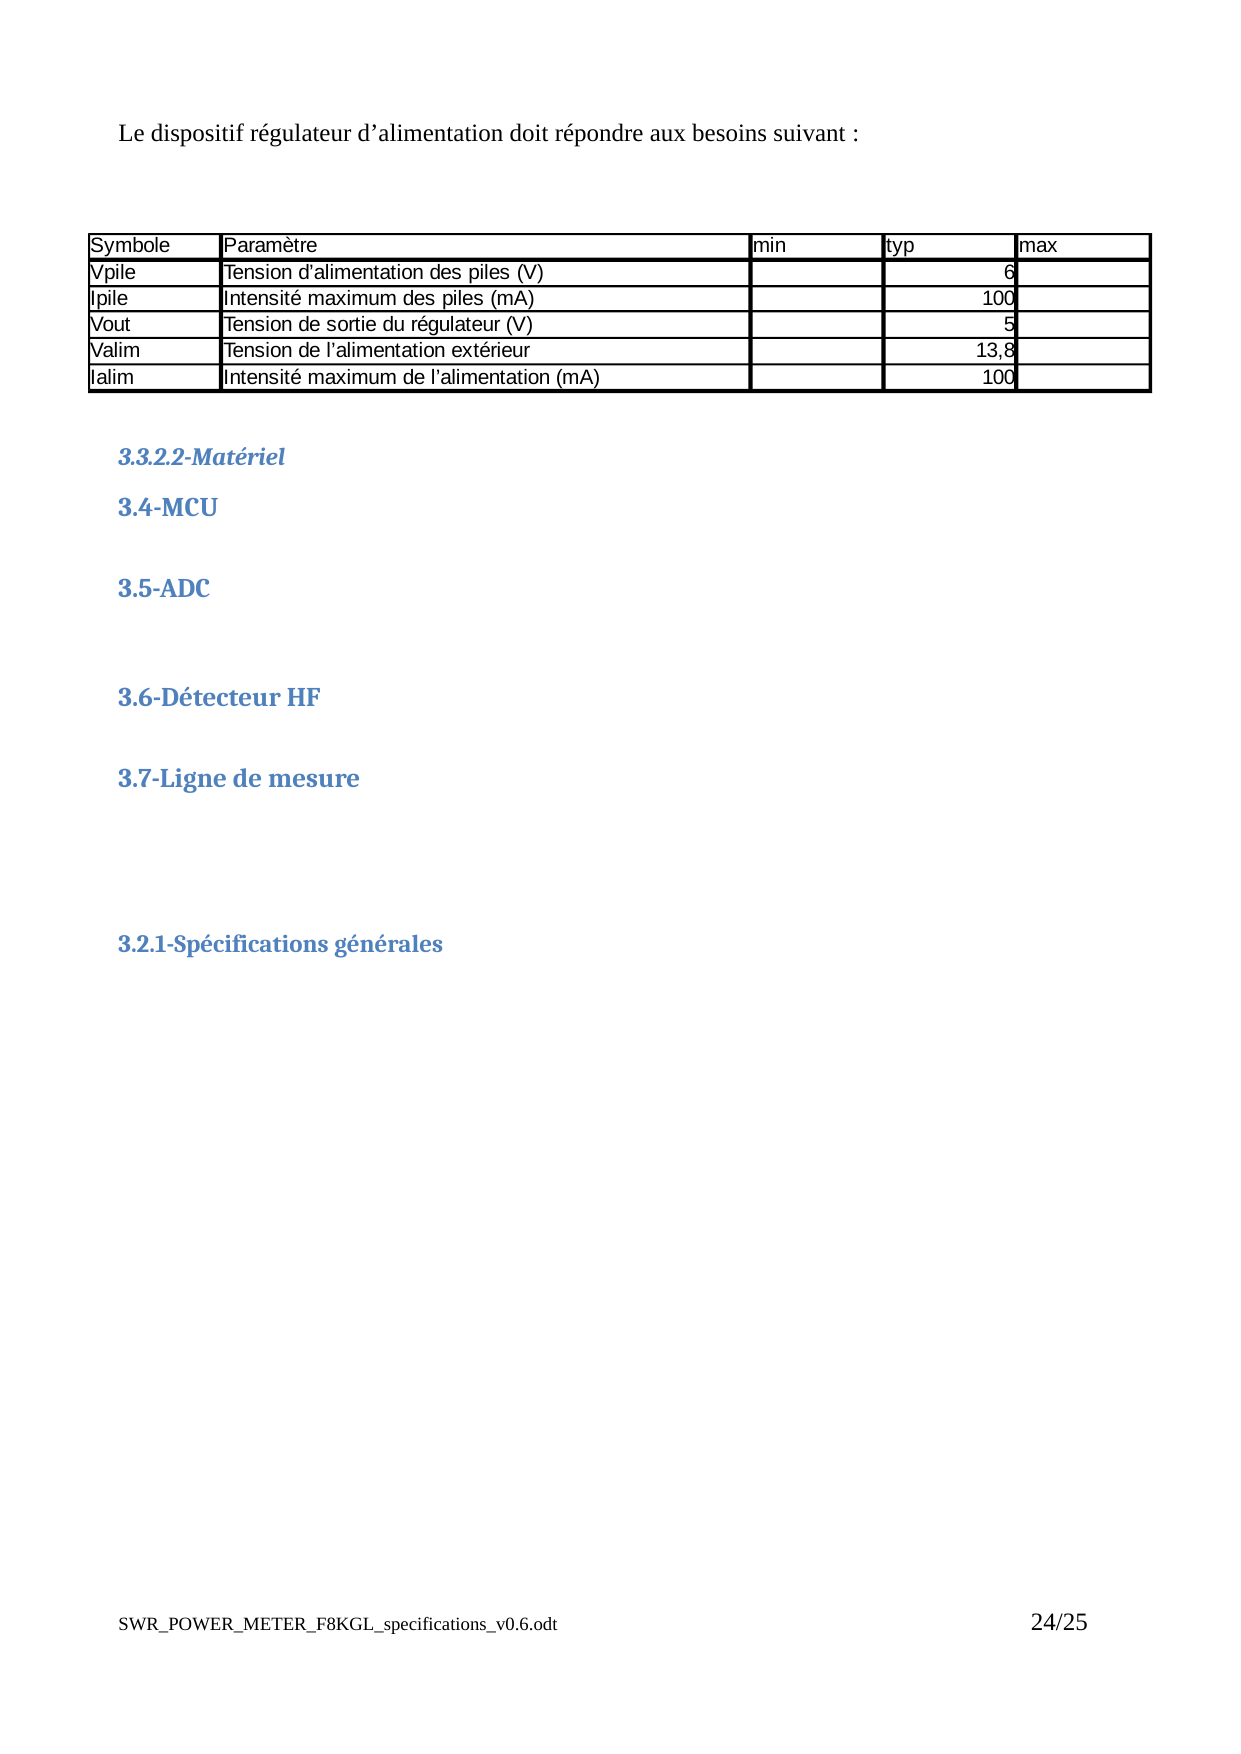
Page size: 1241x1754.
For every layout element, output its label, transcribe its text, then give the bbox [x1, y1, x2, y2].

subtitle 3.7-Ligne de mesure [118, 763, 1122, 794]
subtitle 3.3.2.2-Matériel [118, 443, 1122, 471]
subtitle 3.5-ADC [118, 573, 1122, 604]
subtitle 3.4-MCU [118, 492, 1122, 523]
text Le dispositif régulateur d’alimentation doit répondre aux besoins suivant : [118, 118, 1122, 147]
subtitle 3.2.1-Spécifications générales [118, 930, 1122, 959]
subtitle 3.6-Détecteur HF [118, 682, 1122, 714]
